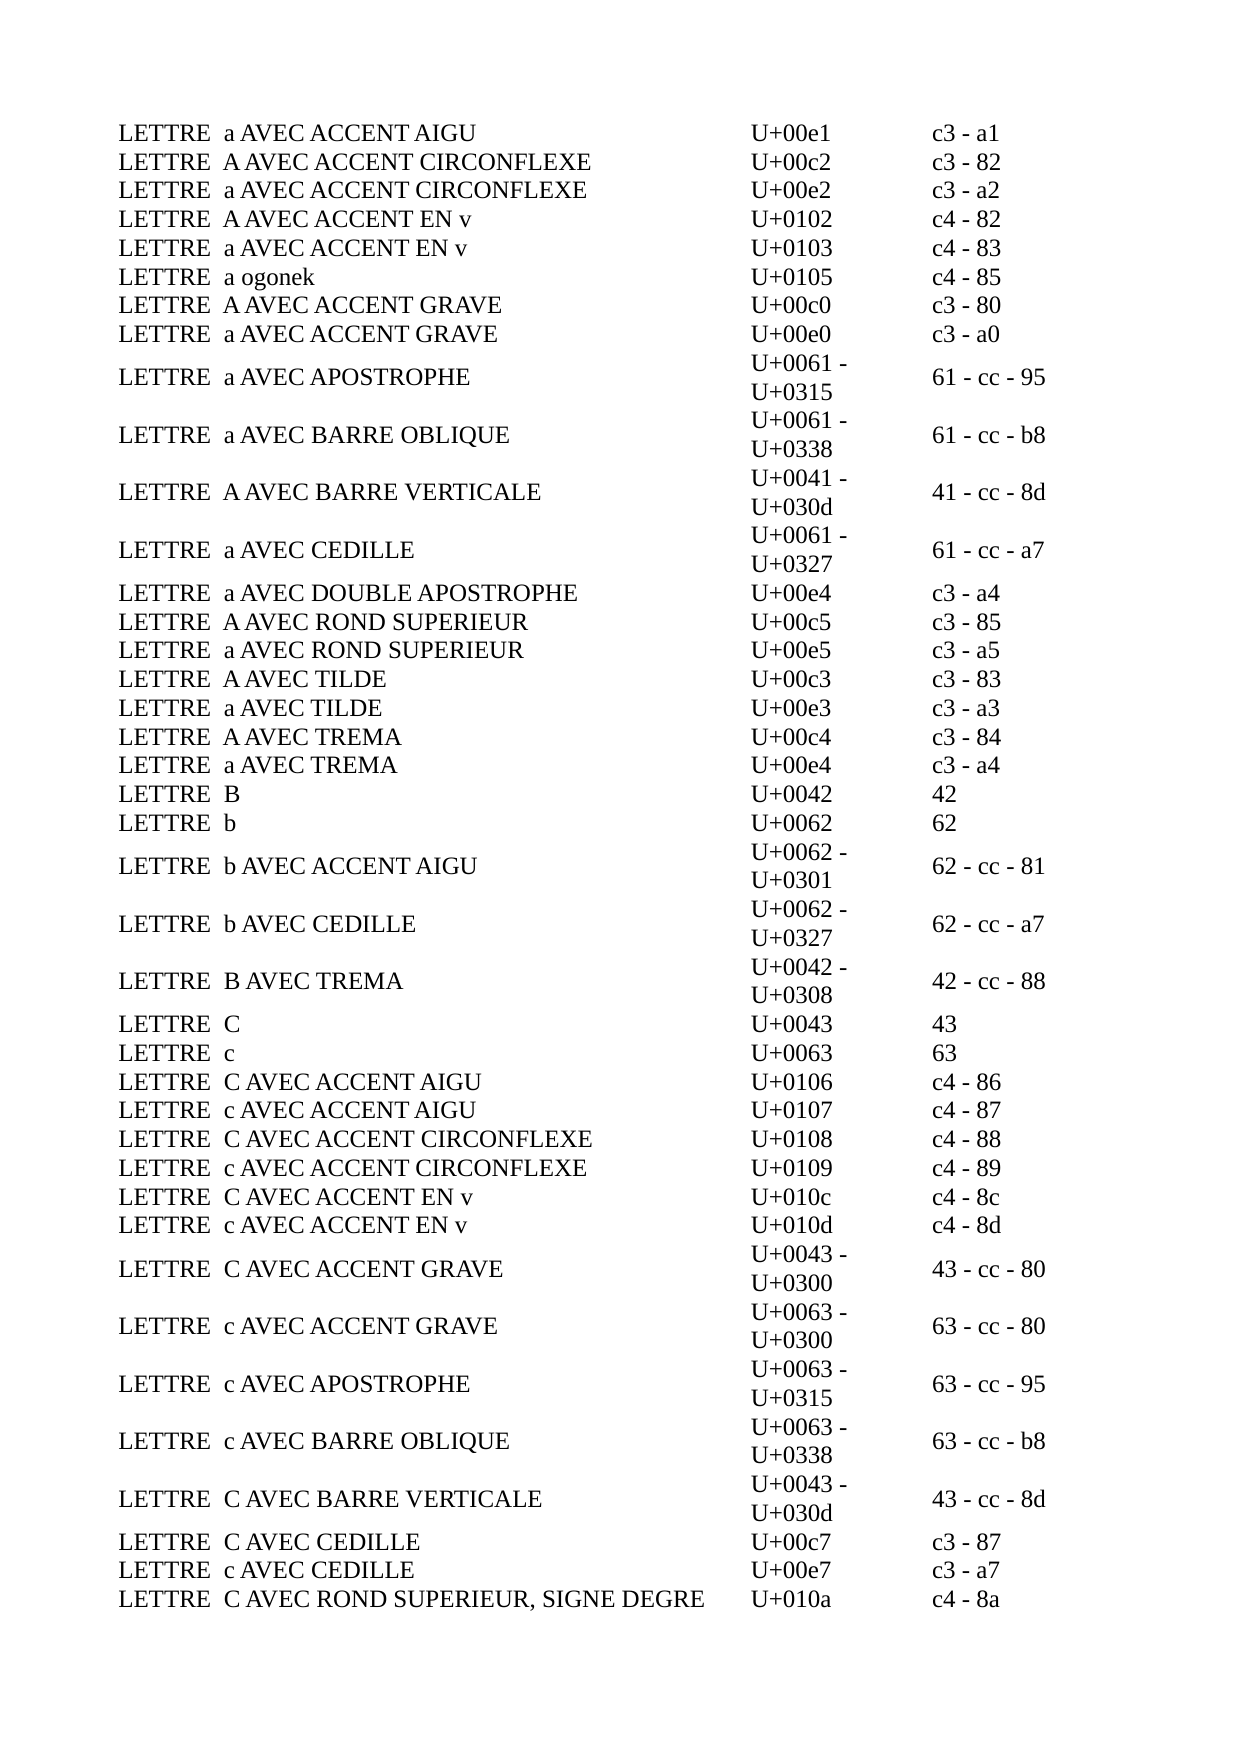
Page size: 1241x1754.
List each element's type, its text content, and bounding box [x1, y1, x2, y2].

table_cell c4 - 88 [932, 1124, 1087, 1153]
table_cell LETTRE A AVEC ACCENT EN v [118, 204, 751, 233]
table_cell U+0107 [751, 1096, 932, 1124]
table_cell U+00c4 [751, 722, 932, 751]
table_cell U+00e2 [751, 176, 932, 204]
table_cell c3 - 83 [932, 664, 1087, 693]
table_cell c3 - a0 [932, 319, 1087, 348]
table_cell LETTRE a AVEC TILDE [118, 693, 751, 722]
table_cell U+0063 - U+0338 [751, 1412, 932, 1469]
table_cell c4 - 82 [932, 204, 1087, 233]
table_cell c3 - a1 [932, 118, 1087, 147]
table_cell LETTRE C AVEC ACCENT GRAVE [118, 1239, 751, 1297]
table_cell 63 - cc - b8 [932, 1412, 1087, 1469]
table_cell c4 - 85 [932, 262, 1087, 291]
table_cell 43 - cc - 8d [932, 1469, 1087, 1527]
table_cell U+0108 [751, 1124, 932, 1153]
table_cell c3 - 82 [932, 147, 1087, 176]
table_cell LETTRE a AVEC ROND SUPERIEUR [118, 636, 751, 664]
table_cell U+0063 [751, 1038, 932, 1067]
table_cell LETTRE B AVEC TREMA [118, 952, 751, 1009]
table_cell LETTRE a AVEC APOSTROPHE [118, 348, 751, 406]
table_cell c4 - 8d [932, 1211, 1087, 1239]
table_cell U+010c [751, 1182, 932, 1211]
table_cell 42 - cc - 88 [932, 952, 1087, 1009]
table_cell LETTRE C AVEC ACCENT EN v [118, 1182, 751, 1211]
table_cell c4 - 89 [932, 1153, 1087, 1182]
table_cell c3 - 80 [932, 291, 1087, 319]
table_cell c4 - 8c [932, 1182, 1087, 1211]
table_cell 63 - cc - 80 [932, 1297, 1087, 1354]
table_cell U+0061 - U+0338 [751, 406, 932, 463]
table_cell U+0043 [751, 1009, 932, 1038]
table_cell U+0043 - U+030d [751, 1469, 932, 1527]
table_cell LETTRE C [118, 1009, 751, 1038]
table_cell U+00c0 [751, 291, 932, 319]
table_cell LETTRE a ogonek [118, 262, 751, 291]
table_cell LETTRE c AVEC ACCENT GRAVE [118, 1297, 751, 1354]
table_cell LETTRE b AVEC CEDILLE [118, 894, 751, 952]
table_cell U+0102 [751, 204, 932, 233]
table_cell U+00c3 [751, 664, 932, 693]
table_cell U+0103 [751, 233, 932, 262]
table_cell U+00e1 [751, 118, 932, 147]
table_cell U+010d [751, 1211, 932, 1239]
table_cell LETTRE b AVEC ACCENT AIGU [118, 837, 751, 894]
table_cell LETTRE C AVEC ROND SUPERIEUR, SIGNE DEGRE [118, 1584, 751, 1613]
table_cell LETTRE c AVEC APOSTROPHE [118, 1354, 751, 1412]
table_cell LETTRE b [118, 808, 751, 837]
table_cell c3 - a3 [932, 693, 1087, 722]
table_cell U+00e7 [751, 1556, 932, 1584]
table_cell c4 - 86 [932, 1067, 1087, 1096]
table_cell LETTRE A AVEC TREMA [118, 722, 751, 751]
table_cell LETTRE C AVEC ACCENT CIRCONFLEXE [118, 1124, 751, 1153]
table_cell c4 - 87 [932, 1096, 1087, 1124]
table_cell U+0106 [751, 1067, 932, 1096]
table_cell U+00e4 [751, 751, 932, 779]
table_cell U+0105 [751, 262, 932, 291]
table_cell LETTRE A AVEC ROND SUPERIEUR [118, 607, 751, 636]
table_cell 43 [932, 1009, 1087, 1038]
table_cell c3 - a4 [932, 751, 1087, 779]
table_cell c4 - 8a [932, 1584, 1087, 1613]
table_cell U+00c7 [751, 1527, 932, 1556]
table_cell LETTRE a AVEC ACCENT GRAVE [118, 319, 751, 348]
table_cell c3 - a5 [932, 636, 1087, 664]
table_cell 63 - cc - 95 [932, 1354, 1087, 1412]
table_cell 62 - cc - a7 [932, 894, 1087, 952]
table_cell LETTRE a AVEC CEDILLE [118, 521, 751, 578]
table_cell LETTRE a AVEC TREMA [118, 751, 751, 779]
table_cell U+00c5 [751, 607, 932, 636]
table_cell U+00e3 [751, 693, 932, 722]
table_cell 62 - cc - 81 [932, 837, 1087, 894]
table_cell 61 - cc - b8 [932, 406, 1087, 463]
table_cell LETTRE B [118, 779, 751, 808]
table_cell 43 - cc - 80 [932, 1239, 1087, 1297]
table_cell LETTRE A AVEC ACCENT GRAVE [118, 291, 751, 319]
table_cell U+0043 - U+0300 [751, 1239, 932, 1297]
table_cell LETTRE c AVEC ACCENT AIGU [118, 1096, 751, 1124]
table_cell LETTRE C AVEC ACCENT AIGU [118, 1067, 751, 1096]
table_cell U+0063 - U+0315 [751, 1354, 932, 1412]
table_cell c3 - 85 [932, 607, 1087, 636]
table_cell LETTRE c AVEC ACCENT EN v [118, 1211, 751, 1239]
table_cell c3 - 87 [932, 1527, 1087, 1556]
table_cell U+00e0 [751, 319, 932, 348]
table_cell U+0042 - U+0308 [751, 952, 932, 1009]
table_cell LETTRE c AVEC CEDILLE [118, 1556, 751, 1584]
table_cell LETTRE a AVEC BARRE OBLIQUE [118, 406, 751, 463]
table_cell U+0061 - U+0327 [751, 521, 932, 578]
table_cell U+0062 - U+0301 [751, 837, 932, 894]
table_cell U+00e4 [751, 578, 932, 607]
table_cell c3 - a7 [932, 1556, 1087, 1584]
table_cell U+00c2 [751, 147, 932, 176]
table_cell U+0062 [751, 808, 932, 837]
table_cell c4 - 83 [932, 233, 1087, 262]
table_cell c3 - 84 [932, 722, 1087, 751]
table_cell LETTRE a AVEC DOUBLE APOSTROPHE [118, 578, 751, 607]
table_cell U+0041 - U+030d [751, 463, 932, 521]
table_cell LETTRE C AVEC CEDILLE [118, 1527, 751, 1556]
table_cell c3 - a2 [932, 176, 1087, 204]
table_cell LETTRE a AVEC ACCENT AIGU [118, 118, 751, 147]
table_cell c3 - a4 [932, 578, 1087, 607]
table_cell 61 - cc - 95 [932, 348, 1087, 406]
table_cell U+0062 - U+0327 [751, 894, 932, 952]
table_cell LETTRE A AVEC BARRE VERTICALE [118, 463, 751, 521]
table_cell LETTRE c AVEC BARRE OBLIQUE [118, 1412, 751, 1469]
table_cell U+0061 - U+0315 [751, 348, 932, 406]
table_cell U+0042 [751, 779, 932, 808]
table_cell 42 [932, 779, 1087, 808]
table_cell 61 - cc - a7 [932, 521, 1087, 578]
table_cell LETTRE a AVEC ACCENT CIRCONFLEXE [118, 176, 751, 204]
table_cell LETTRE a AVEC ACCENT EN v [118, 233, 751, 262]
table_cell LETTRE A AVEC ACCENT CIRCONFLEXE [118, 147, 751, 176]
table_cell LETTRE c [118, 1038, 751, 1067]
table_cell U+0109 [751, 1153, 932, 1182]
table_cell LETTRE A AVEC TILDE [118, 664, 751, 693]
table_cell 63 [932, 1038, 1087, 1067]
table_cell U+010a [751, 1584, 932, 1613]
table_cell U+00e5 [751, 636, 932, 664]
table_cell 41 - cc - 8d [932, 463, 1087, 521]
table_cell LETTRE C AVEC BARRE VERTICALE [118, 1469, 751, 1527]
table_cell LETTRE c AVEC ACCENT CIRCONFLEXE [118, 1153, 751, 1182]
table_cell U+0063 - U+0300 [751, 1297, 932, 1354]
table_cell 62 [932, 808, 1087, 837]
